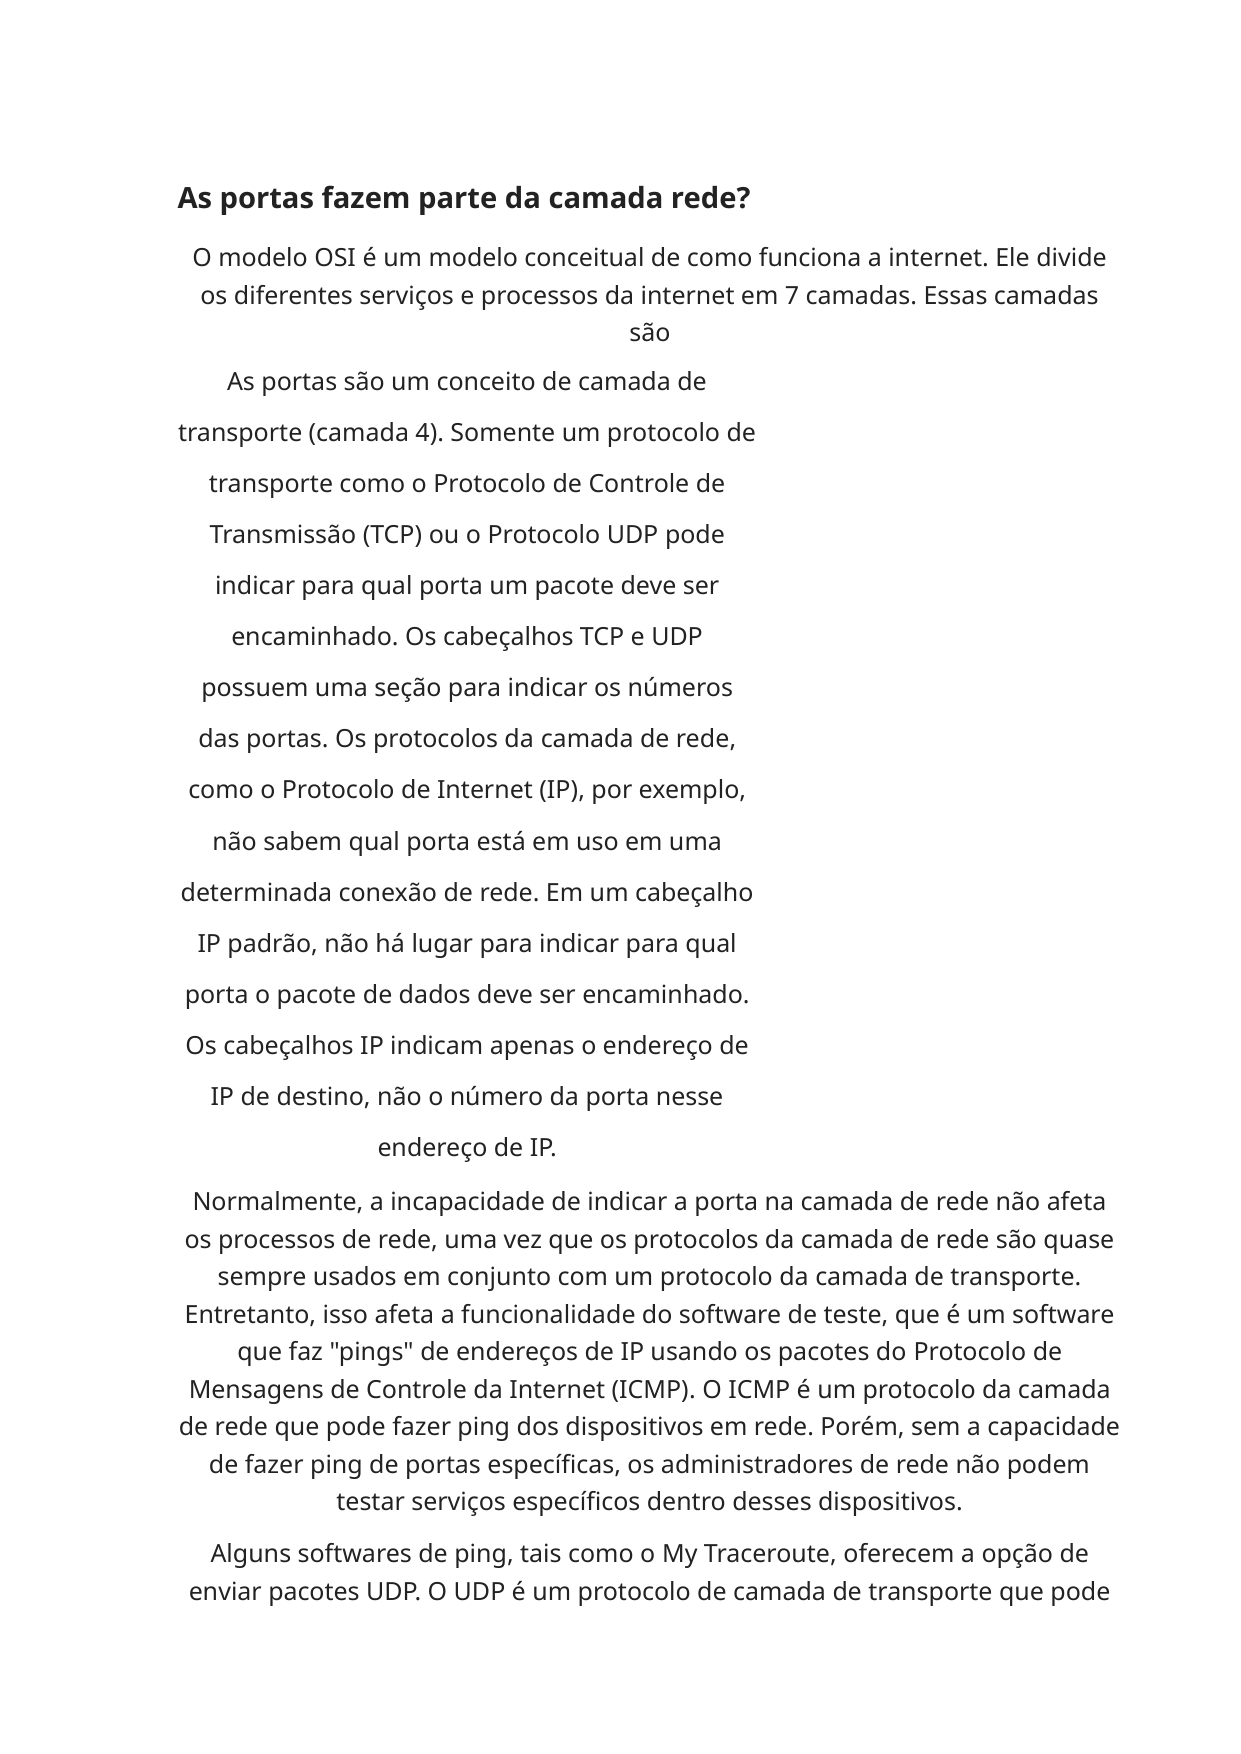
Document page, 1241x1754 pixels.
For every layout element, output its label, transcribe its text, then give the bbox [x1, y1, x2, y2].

subtitle As portas fazem parte da camada rede? [177, 177, 757, 217]
text O modelo OSI é um modelo conceitual de como funciona a internet. Ele divide os diferentes serviços e processos da internet em 7 camadas. Essas camadas são [177, 237, 1122, 349]
text As portas são um conceito de camada de transporte (camada 4). Somente um protocolo de transporte como o Protocolo de Controle de Transmissão (TCP) ou o Protocolo UDP pode indicar para qual porta um pacote deve ser encaminhado. Os cabeçalhos TCP e UDP possuem uma seção para indicar os números das portas. Os protocolos da camada de rede, como o Protocolo de Internet (IP), por exemplo, não sabem qual porta está em uso em uma determinada conexão de rede. Em um cabeçalho IP padrão, não há lugar para indicar para qual porta o pacote de dados deve ser encaminhado. Os cabeçalhos IP indicam apenas o endereço de IP de destino, não o número da porta nesse endereço de IP. [177, 364, 757, 1163]
text Alguns softwares de ping, tais como o My Traceroute, oferecem a opção de enviar pacotes UDP. O UDP é um protocolo de camada de transporte que pode [177, 1532, 1122, 1607]
text Normalmente, a incapacidade de indicar a porta na camada de rede não afeta os processos de rede, uma vez que os protocolos da camada de rede são quase sempre usados em conjunto com um protocolo da camada de transporte. Entretanto, isso afeta a funcionalidade do software de teste, que é um software que faz "pings" de endereços de IP usando os pacotes do Protocolo de Mensagens de Controle da Internet (ICMP). O ICMP é um protocolo da camada de rede que pode fazer ping dos dispositivos em rede. Porém, sem a capacidade de fazer ping de portas específicas, os administradores de rede não podem testar serviços específicos dentro desses dispositivos. [177, 1180, 1122, 1518]
